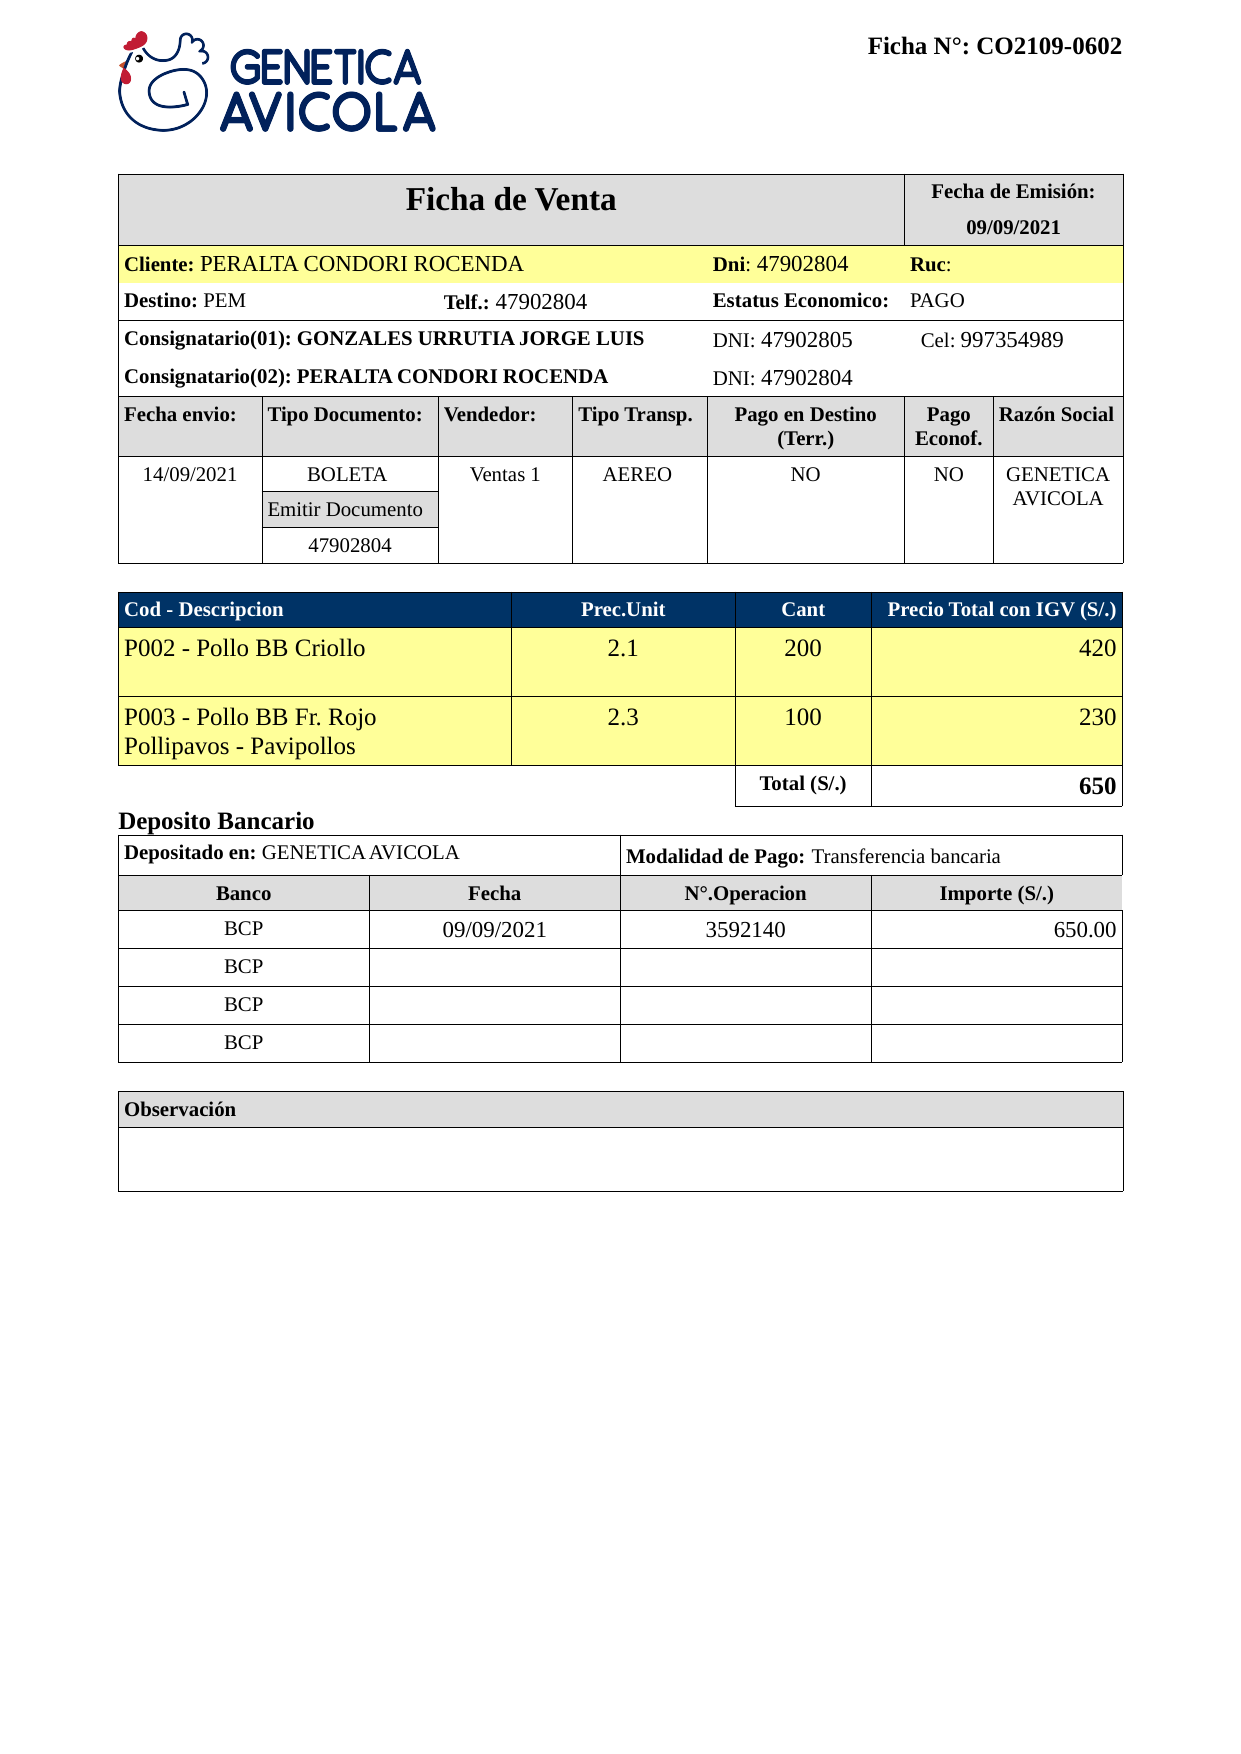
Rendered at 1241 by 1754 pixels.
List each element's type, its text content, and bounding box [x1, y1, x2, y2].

table_cell Vendedor: [439, 397, 572, 456]
table_cell P003 - Pollo BB Fr. Rojo Pollipavos - Pavipollos [119, 697, 511, 765]
table_cell GENETICA AVICOLA [994, 457, 1123, 563]
table_cell 14/09/2021 [119, 457, 262, 563]
table_cell Consignatario(02): PERALTA CONDORI ROCENDA [119, 358, 707, 396]
table_cell [621, 1025, 871, 1062]
table_header Cant [736, 593, 871, 627]
table_cell [872, 949, 1122, 986]
table_cell [370, 949, 620, 986]
picture [118, 31, 436, 132]
table_cell DNI: 47902805 [707, 321, 915, 358]
table_cell Ruc: [904, 246, 1123, 283]
table_cell Telf.: 47902804 [438, 283, 707, 320]
table_cell Consignatario(01): GONZALES URRUTIA JORGE LUIS [119, 321, 707, 358]
table_cell AEREO [573, 457, 707, 563]
table_cell NO [905, 457, 993, 563]
table_cell Emitir Documento [263, 492, 438, 527]
table_cell Ventas 1 [439, 457, 572, 563]
table_cell 420 [872, 628, 1122, 696]
text Deposito Bancario [118, 806, 1122, 834]
table_cell Tipo Transp. [573, 397, 707, 456]
table_cell Total (S/.) [736, 766, 871, 806]
table_cell 09/09/2021 [905, 209, 1123, 245]
table_cell Destino: PEM [119, 283, 438, 320]
table_cell [370, 1025, 620, 1062]
table_cell [370, 987, 620, 1024]
table_cell [621, 987, 871, 1024]
table_header Precio Total con IGV (S/.) [872, 593, 1122, 627]
table_cell [511, 766, 735, 806]
table_cell Dni: 47902804 [707, 246, 904, 283]
table_cell Pago Econof. [905, 397, 993, 456]
table_cell PAGO [904, 283, 1123, 320]
table_cell Tipo Documento: [263, 397, 438, 456]
table_cell 2.3 [512, 697, 735, 765]
table_cell P002 - Pollo BB Criollo [119, 628, 511, 696]
table_cell [872, 1025, 1122, 1062]
table_cell Cliente: PERALTA CONDORI ROCENDA [119, 246, 707, 283]
table_cell Razón Social [994, 397, 1123, 456]
table_cell 47902804 [263, 528, 438, 563]
table_cell Cel: 997354989 [915, 321, 1123, 358]
table_cell [872, 987, 1122, 1024]
table_header Ficha de Venta [119, 175, 904, 245]
table_cell BCP [119, 949, 369, 986]
table_cell BCP [119, 1025, 369, 1062]
table_cell NO [708, 457, 904, 563]
table_cell 200 [736, 628, 871, 696]
table_header Prec.Unit [512, 593, 735, 627]
table_cell [119, 1128, 1123, 1191]
table_cell BCP [119, 911, 369, 948]
table_cell 2.1 [512, 628, 735, 696]
table_header Depositado en: GENETICA AVICOLA [119, 836, 620, 875]
table_cell Estatus Economico: [707, 283, 904, 320]
table_cell Pago en Destino (Terr.) [708, 397, 904, 456]
table_cell DNI: 47902804 [707, 358, 1123, 396]
table_cell Importe (S/.) [872, 876, 1122, 910]
table_cell 3592140 [621, 911, 871, 948]
table_cell 650 [872, 766, 1122, 806]
table_header Modalidad de Pago: Transferencia bancaria [621, 836, 1122, 875]
table_header Cod - Descripcion [119, 593, 511, 627]
table_cell Banco [119, 876, 369, 910]
table_cell N°.Operacion [621, 876, 871, 910]
table_header Observación [119, 1092, 1123, 1127]
table_cell 100 [736, 697, 871, 765]
table_cell 650.00 [872, 911, 1122, 948]
table_cell BCP [119, 987, 369, 1024]
table_cell [621, 949, 871, 986]
table_cell 09/09/2021 [370, 911, 620, 948]
table_cell Fecha envio: [119, 397, 262, 456]
table_cell Fecha [370, 876, 620, 910]
table_cell BOLETA [263, 457, 438, 491]
table_header Fecha de Emisión: [905, 175, 1123, 209]
table_cell [118, 766, 511, 806]
table_cell 230 [872, 697, 1122, 765]
